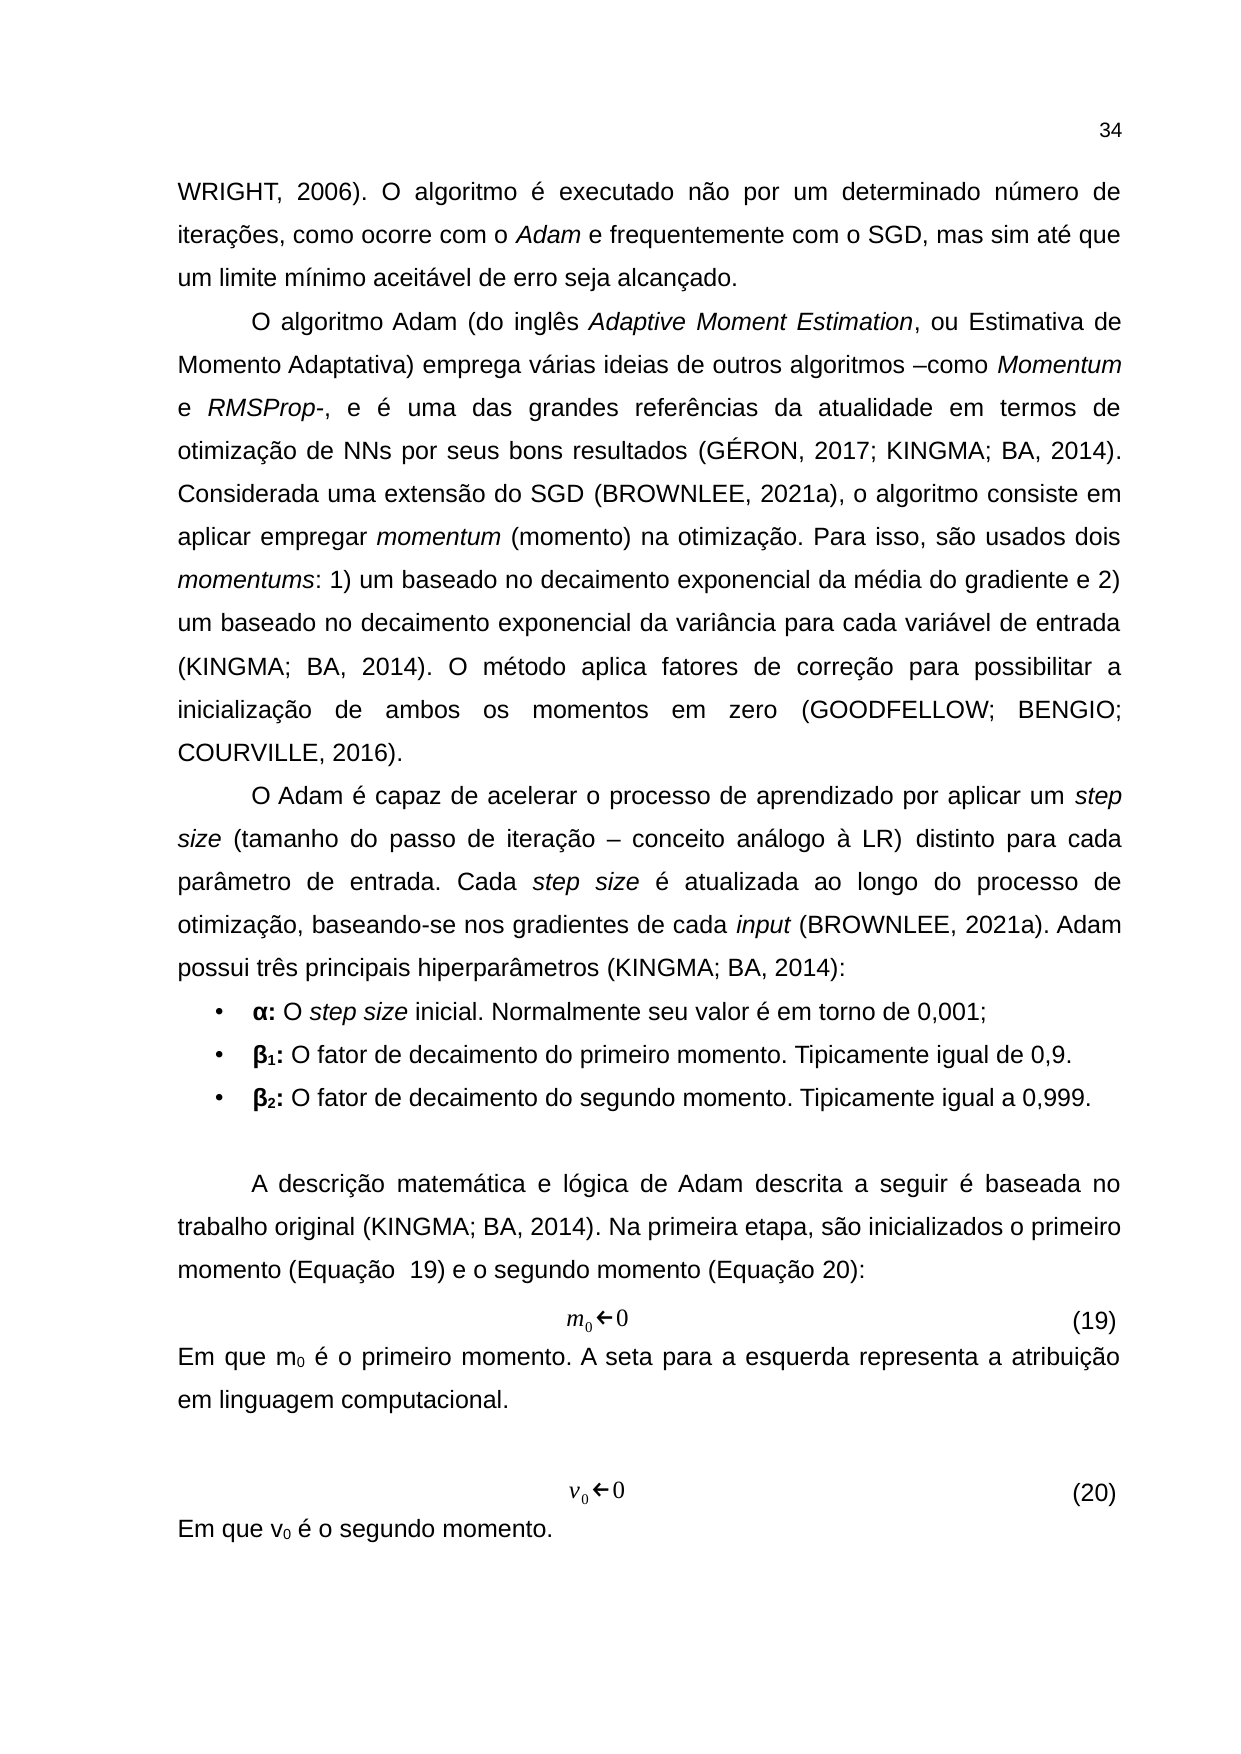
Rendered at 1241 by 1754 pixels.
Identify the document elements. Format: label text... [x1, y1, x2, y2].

table_header (20) [1017, 1471, 1122, 1514]
table_header (19) [1017, 1299, 1122, 1341]
list α: O step size inicial. Normalmente seu valor é em torno de 0,001; [215, 996, 1122, 1025]
text Em que m0 é o primeiro momento. A seta para a esquerda representa a atribuição em linguagem computacional. [177, 1341, 1122, 1413]
list β2: O fator de decaimento do segundo momento. Tipicamente igual a 0,999. [215, 1083, 1122, 1112]
text A descrição matemática e lógica de Adam descrita a seguir é baseada no trabalho original (KINGMA; BA, 2014). Na primeira etapa, são inicializados o primeiro momento (Equação 19) e o segundo momento (Equação 20): [177, 1169, 1122, 1284]
text WRIGHT, 2006). O algoritmo é executado não por um determinado número de iterações, como ocorre com o Adam e frequentemente com o SGD, mas sim até que um limite mínimo aceitável de erro seja alcançado. [177, 177, 1122, 292]
table_header [177, 1299, 1017, 1341]
text Em que v0 é o segundo momento. [177, 1514, 1122, 1542]
text O Adam é capaz de acelerar o processo de aprendizado por aplicar um step size (tamanho do passo de iteração – conceito análogo à LR) distinto para cada parâmetro de entrada. Cada step size é atualizada ao longo do processo de otimização, baseando-se nos gradientes de cada input (BROWNLEE, 2021a). Adam possui três principais hiperparâmetros (KINGMA; BA, 2014): [177, 781, 1122, 982]
list β1: O fator de decaimento do primeiro momento. Tipicamente igual de 0,9. [215, 1040, 1122, 1068]
table_header [177, 1471, 1017, 1514]
text O algoritmo Adam (do inglês Adaptive Moment Estimation, ou Estimativa de Momento Adaptativa) emprega várias ideias de outros algoritmos –como Momentum e RMSProp-, e é uma das grandes referências da atualidade em termos de otimização de NNs por seus bons resultados (GÉRON, 2017; KINGMA; BA, 2014). Considerada uma extensão do SGD (BROWNLEE, 2021a), o algoritmo consiste em aplicar empregar momentum (momento) na otimização. Para isso, são usados dois momentums: 1) um baseado no decaimento exponencial da média do gradiente e 2) um baseado no decaimento exponencial da variância para cada variável de entrada (KINGMA; BA, 2014). O método aplica fatores de correção para possibilitar a inicialização de ambos os momentos em zero (GOODFELLOW; BENGIO; COURVILLE, 2016). [177, 306, 1122, 766]
